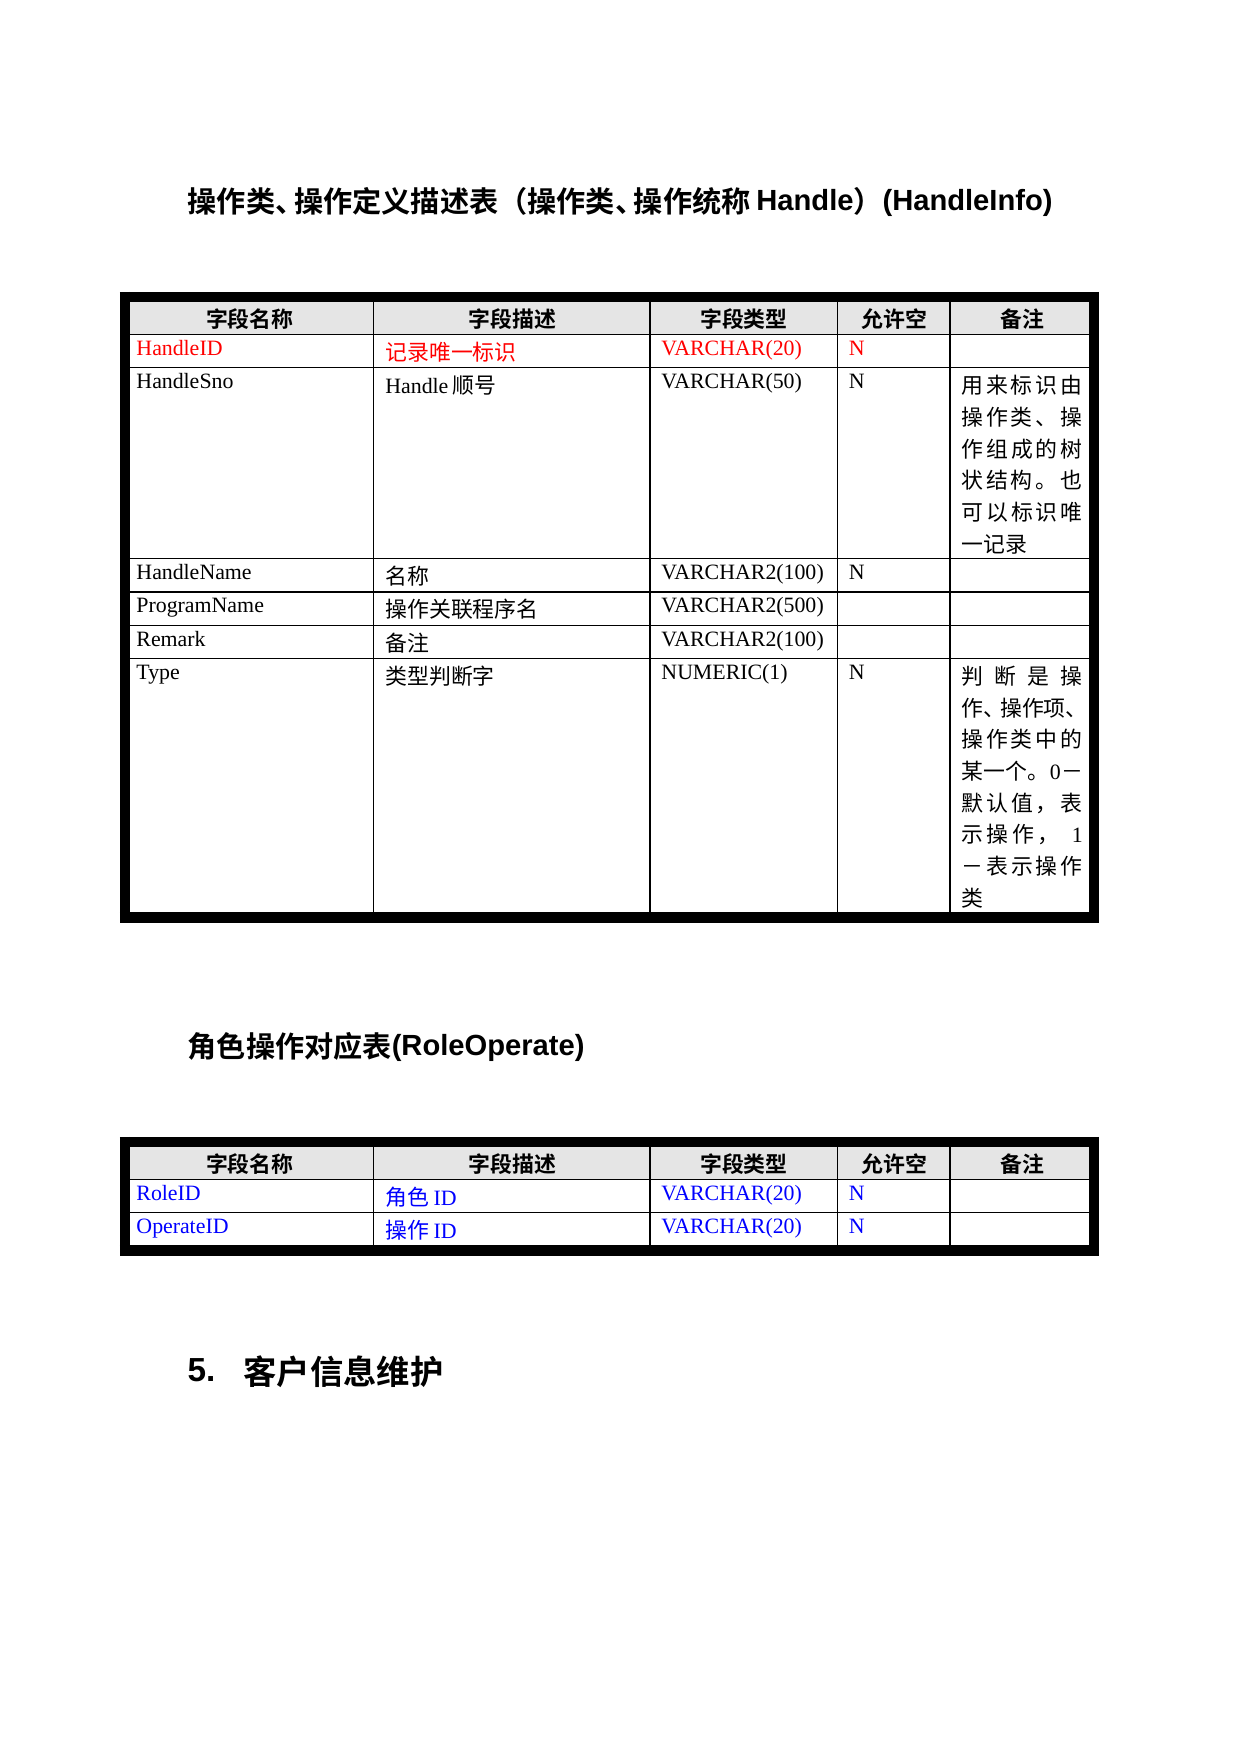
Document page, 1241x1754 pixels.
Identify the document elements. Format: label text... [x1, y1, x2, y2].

table_cell Remark [130, 626, 373, 658]
table_cell 用来标识由操作类、操作组成的树状结构。也可以标识唯一记录 [951, 368, 1089, 558]
table_cell HandleSno [130, 368, 373, 558]
table_cell [951, 1213, 1089, 1245]
table_cell [951, 593, 1089, 625]
subtitle 角色操作对应表(RoleOperate) [187, 1007, 1053, 1072]
table_cell HandleID [130, 335, 373, 367]
table_header 字段名称 [130, 302, 373, 334]
table_cell VARCHAR(50) [651, 368, 837, 558]
table_cell Type [130, 659, 373, 912]
table_cell OperateID [130, 1213, 373, 1245]
table_cell N [838, 559, 949, 591]
table_header 字段类型 [651, 1147, 837, 1179]
table_cell 操作关联程序名 [374, 593, 649, 625]
table_cell 操作ID [374, 1213, 649, 1245]
table_cell [838, 593, 949, 625]
table_header 备注 [951, 1147, 1089, 1179]
table_cell N [838, 368, 949, 558]
table_cell VARCHAR(20) [651, 1213, 837, 1245]
table_cell N [838, 335, 949, 367]
table_cell VARCHAR2(100) [651, 559, 837, 591]
subtitle 操作类、操作定义描述表（操作类、操作统称Handle）(HandleInfo) [187, 162, 1053, 227]
table_cell 类型判断字 [374, 659, 649, 912]
table_cell VARCHAR(20) [651, 335, 837, 367]
table_header 备注 [951, 302, 1089, 334]
table_cell N [838, 1180, 949, 1212]
table_cell VARCHAR2(100) [651, 626, 837, 658]
table_cell NUMERIC(1) [651, 659, 837, 912]
table_cell 备注 [374, 626, 649, 658]
table_cell N [838, 659, 949, 912]
table_cell N [838, 1213, 949, 1245]
subtitle 5. 客户信息维护 [187, 1332, 1053, 1397]
table_header 字段描述 [374, 302, 649, 334]
table_cell [951, 559, 1089, 591]
table_cell [951, 1180, 1089, 1212]
table_cell [951, 626, 1089, 658]
table_cell 记录唯一标识 [374, 335, 649, 367]
table_header 字段类型 [651, 302, 837, 334]
table_cell 判断是操作、操作项、操作类中的某一个。0－默认值，表示操作， 1－表示操作类 [951, 659, 1089, 912]
table_cell HandleName [130, 559, 373, 591]
table_cell [838, 626, 949, 658]
table_cell VARCHAR(20) [651, 1180, 837, 1212]
table_cell 角色ID [374, 1180, 649, 1212]
table_header 允许空 [838, 302, 949, 334]
table_cell RoleID [130, 1180, 373, 1212]
table_cell Handle顺号 [374, 368, 649, 558]
table_cell 名称 [374, 559, 649, 591]
table_cell VARCHAR2(500) [651, 593, 837, 625]
table_cell ProgramName [130, 593, 373, 625]
table_header 允许空 [838, 1147, 949, 1179]
table_header 字段描述 [374, 1147, 649, 1179]
table_header 字段名称 [130, 1147, 373, 1179]
table_cell [951, 335, 1089, 367]
